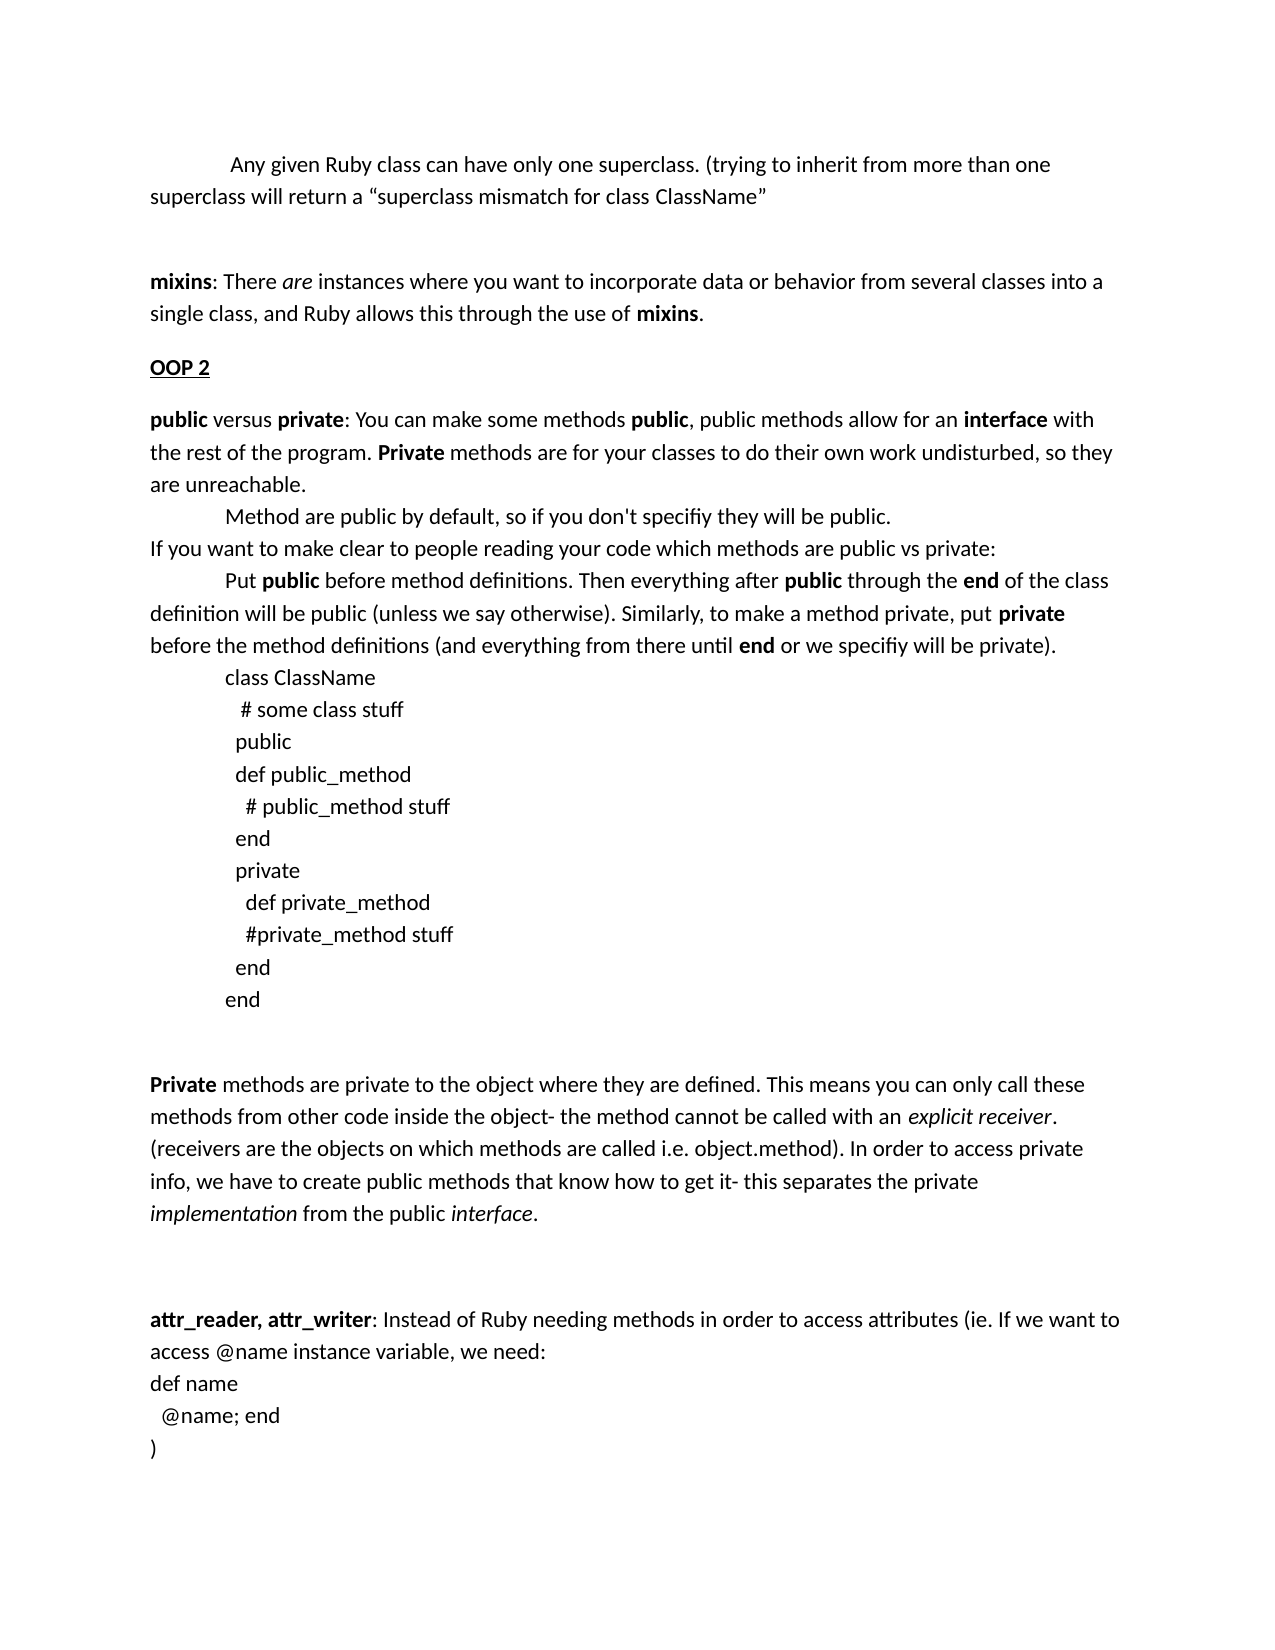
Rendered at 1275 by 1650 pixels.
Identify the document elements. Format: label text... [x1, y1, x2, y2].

text Private methods are private to the object where they are defined. This means you can only call these methods from other code inside the object- the method cannot be called with an explicit receiver. (receivers are the objects on which methods are called i.e. object.method). In order to access private info, we have to create public methods that know how to get it- this separates the private implementation from the public interface. [150, 1070, 1125, 1227]
text Any given Ruby class can have only one superclass. (trying to inherit from more than one superclass will return a “superclass mismatch for class ClassName” [150, 150, 1125, 242]
text OOP 2 [150, 353, 1125, 381]
text attr_reader, attr_writer: Instead of Ruby needing methods in order to access attributes (ie. If we want to access @name instance variable, we need: def name @name; end ) [150, 1305, 1125, 1462]
text mixins: There are instances where you want to incorporate data or behavior from several classes into a single class, and Ruby allows this through the use of mixins. [150, 267, 1125, 328]
text public versus private: You can make some methods public, public methods allow for an interface with the rest of the program. Private methods are for your classes to do their own work undisturbed, so they are unreachable. Method are public by default, so if you don't specifiy they will be public. If you want to make clear to people reading your code which methods are public vs private: Put public before method definitions. Then everything after public through the end of the class definition will be public (unless we say otherwise). Similarly, to make a method private, put private before the method definitions (and everything from there until end or we specifiy will be private). class ClassName # some class stuff public def public_method # public_method stuff end private def private_method #private_method stuff end end [150, 406, 1125, 1045]
